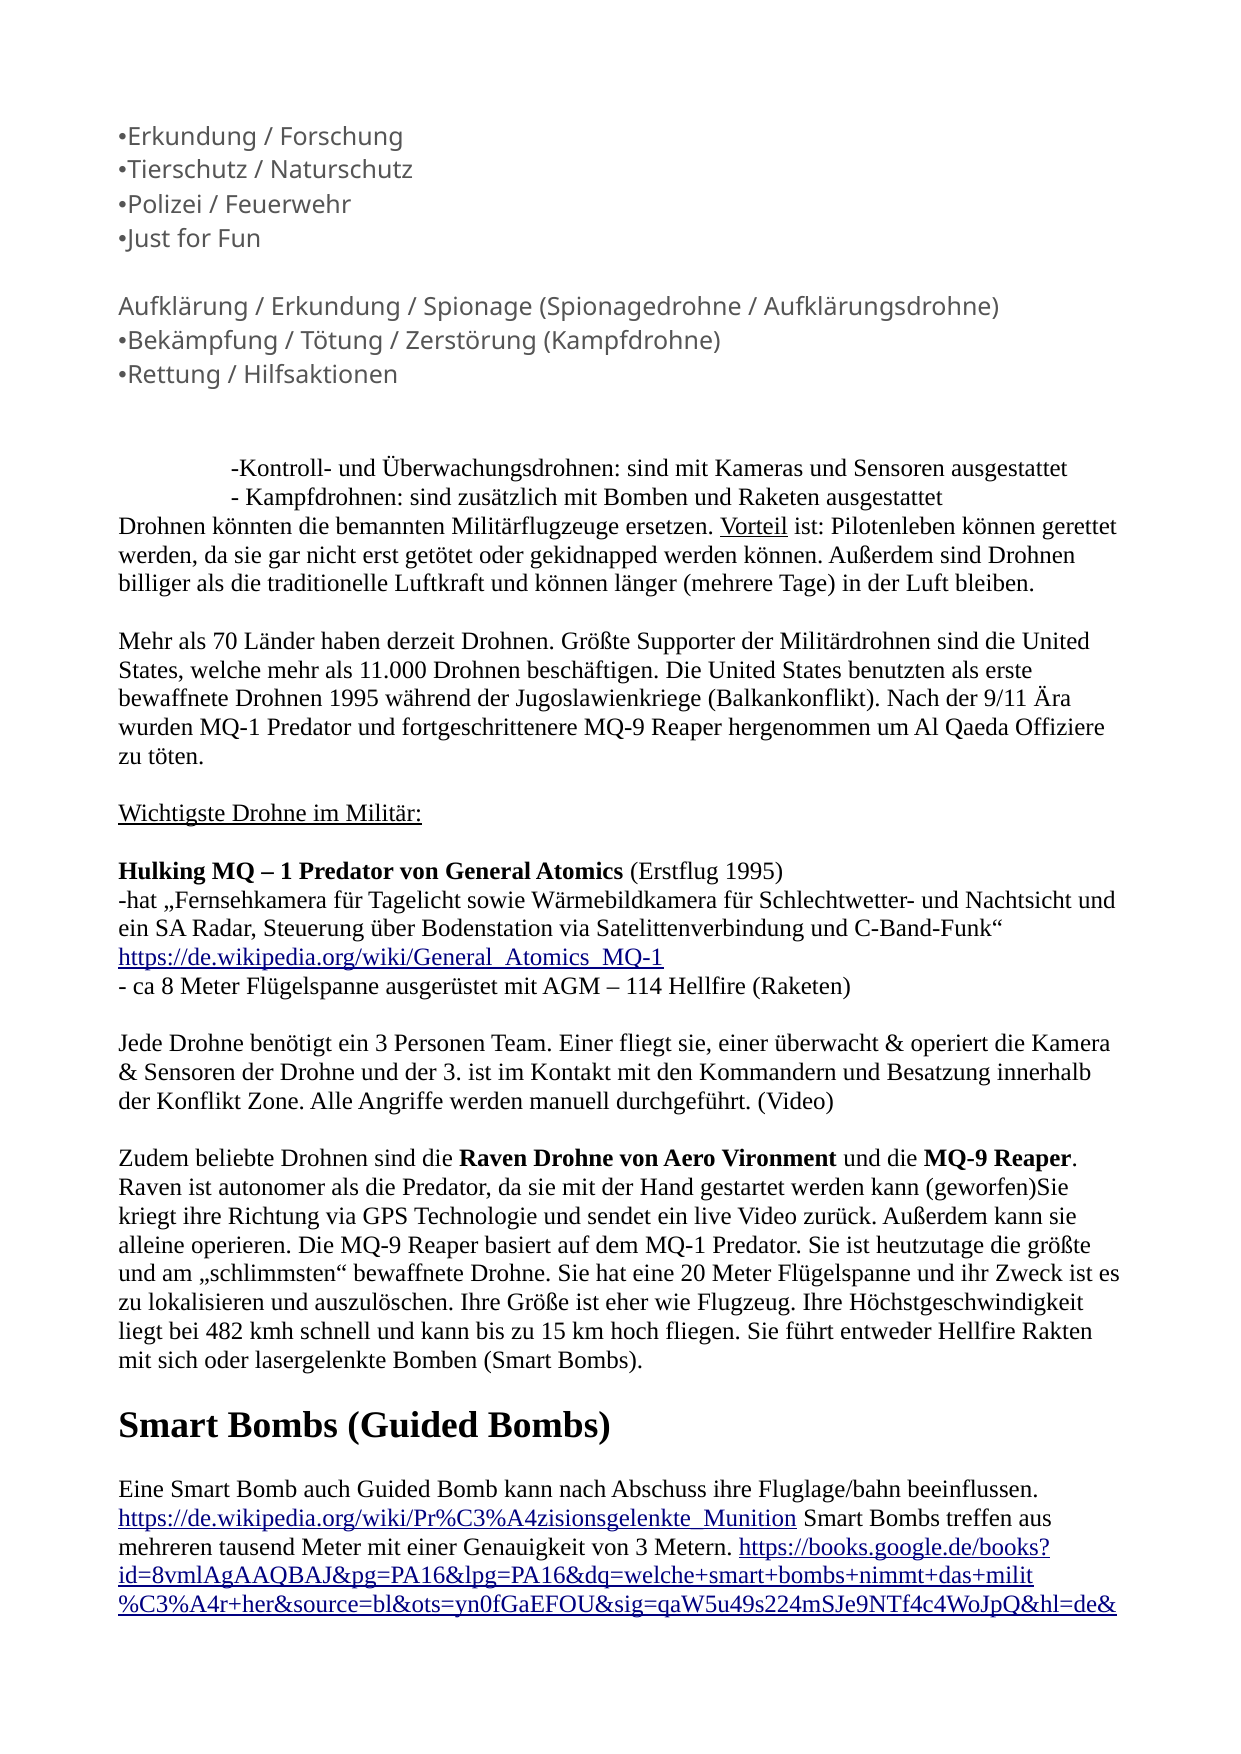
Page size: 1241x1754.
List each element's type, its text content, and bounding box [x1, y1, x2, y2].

text Jede Drohne benötigt ein 3 Personen Team. Einer fliegt sie, einer überwacht & operiert die Kamera & Sensoren der Drohne und der 3. ist im Kontakt mit den Kommandern und Besatzung innerhalb der Konflikt Zone. Alle Angriffe werden manuell durchgeführt. (Video) [118, 1028, 1122, 1115]
text Drohnen könnten die bemannten Militärflugzeuge ersetzen. Vorteil ist: Pilotenleben können gerettet werden, da sie gar nicht erst getötet oder gekidnapped werden können. Außerdem sind Drohnen billiger als die traditionelle Luftkraft und können länger (mehrere Tage) in der Luft bleiben. [118, 511, 1122, 597]
text Mehr als 70 Länder haben derzeit Drohnen. Größte Supporter der Militärdrohnen sind die United States, welche mehr als 11.000 Drohnen beschäftigen. Die United States benutzten als erste bewaffnete Drohnen 1995 während der Jugoslawienkriege (Balkankonflikt). Nach der 9/11 Ära wurden MQ-1 Predator und fortgeschrittenere MQ-9 Reaper hergenommen um Al Qaeda Offiziere zu töten. [118, 626, 1122, 770]
list Tierschutz / Naturschutz [118, 152, 1122, 186]
text -hat „Fernsehkamera für Tagelicht sowie Wärmebildkamera für Schlechtwetter- und Nachtsicht und ein SA Radar, Steuerung über Bodenstation via Satelittenverbindung und C-Band-Funk“ [118, 885, 1122, 942]
text Wichtigste Drohne im Militär: [118, 798, 1122, 827]
text Hulking MQ – 1 Predator von General Atomics (Erstflug 1995) [118, 856, 1122, 885]
text - ca 8 Meter Flügelspanne ausgerüstet mit AGM – 114 Hellfire (Raketen) [118, 971, 1122, 1000]
text https://de.wikipedia.org/wiki/General_Atomics_MQ-1 [118, 942, 1122, 971]
list Erkundung / Forschung [118, 118, 1122, 152]
list Just for Fun [118, 220, 1122, 254]
text Eine Smart Bomb auch Guided Bomb kann nach Abschuss ihre Fluglage/bahn beeinflussen. https://de.wikipedia.org/wiki/Pr%C3%A4zisionsgelenkte_Munition Smart Bombs treffen aus mehreren tausend Meter mit einer Genauigkeit von 3 Metern. https://books.google.de/books?id=8vmlAgAAQBAJ&pg=PA16&lpg=PA16&dq=welche+smart+bombs+nimmt+das+milit%C3%A4r+her&source=bl&ots=yn0fGaEFOU&sig=qaW5u49s224mSJe9NTf4c4WoJpQ&hl=de& [118, 1474, 1122, 1618]
list -Kontroll- und Überwachungsdrohnen: sind mit Kameras und Sensoren ausgestattet [193, 453, 1122, 482]
list Polizei / Feuerwehr [118, 186, 1122, 220]
text Aufklärung / Erkundung / Spionage (Spionagedrohne / Aufklärungsdrohne) [118, 288, 1122, 322]
text Zudem beliebte Drohnen sind die Raven Drohne von Aero Vironment und die MQ-9 Reaper. Raven ist autonomer als die Predator, da sie mit der Hand gestartet werden kann (geworfen)Sie kriegt ihre Richtung via GPS Technologie und sendet ein live Video zurück. Außerdem kann sie alleine operieren. Die MQ-9 Reaper basiert auf dem MQ-1 Predator. Sie ist heutzutage die größte und am „schlimmsten“ bewaffnete Drohne. Sie hat eine 20 Meter Flügelspanne und ihr Zweck ist es zu lokalisieren und auszulöschen. Ihre Größe ist eher wie Flugzeug. Ihre Höchstgeschwindigkeit liegt bei 482 kmh schnell und kann bis zu 15 km hoch fliegen. Sie führt entweder Hellfire Rakten mit sich oder lasergelenkte Bomben (Smart Bombs). [118, 1143, 1122, 1373]
text Smart Bombs (Guided Bombs) [118, 1402, 1122, 1445]
list Bekämpfung / Tötung / Zerstörung (Kampfdrohne) [118, 322, 1122, 357]
list - Kampfdrohnen: sind zusätzlich mit Bomben und Raketen ausgestattet [193, 482, 1122, 511]
list Rettung / Hilfsaktionen [118, 357, 1122, 391]
